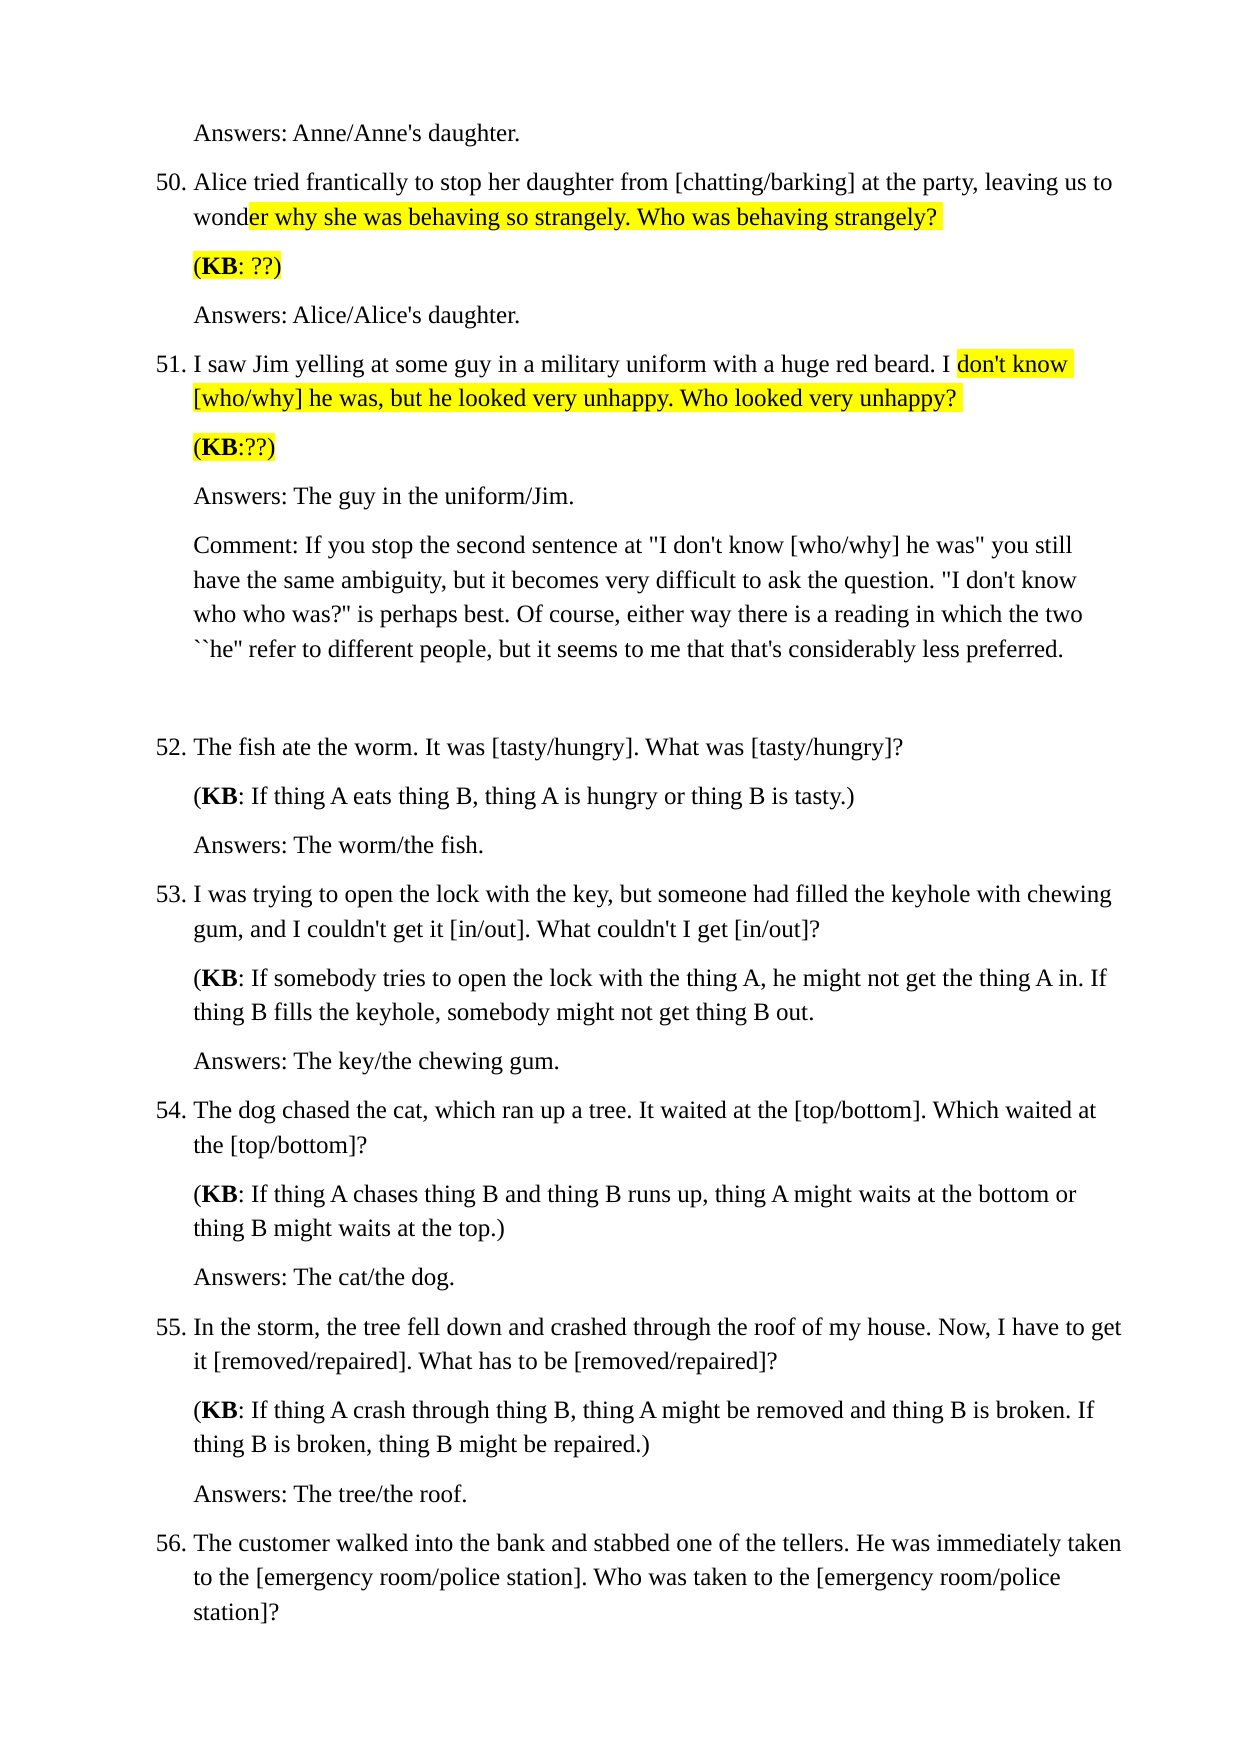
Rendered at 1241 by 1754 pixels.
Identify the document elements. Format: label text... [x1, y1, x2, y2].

list In the storm, the tree fell down and crashed through the roof of my house. Now, I have to get it [removed/repaired]. What has to be [removed/repaired]? [156, 1312, 1122, 1375]
list Answers: The worm/the fish. [156, 830, 1122, 859]
list The fish ate the worm. It was [tasty/hungry]. What was [tasty/hungry]? [156, 732, 1122, 761]
list The customer walked into the bank and stabbed one of the tellers. He was immediately taken to the [emergency room/police station]. Who was taken to the [emergency room/police station]? [156, 1528, 1122, 1625]
list Alice tried frantically to stop her daughter from [chatting/barking] at the party, leaving us to wonder why she was behaving so strangely. Who was behaving strangely? [156, 167, 1122, 230]
list Comment: If you stop the second sentence at "I don't know [who/why] he was" you still have the same ambiguity, but it becomes very difficult to ask the question. "I don't know who who was?'' is perhaps best. Of course, either way there is a reading in which the two ``he'' refer to different people, but it seems to me that that's considerably less preferred. [156, 531, 1122, 663]
list (KB: If thing A eats thing B, thing A is hungry or thing B is tasty.) [156, 781, 1122, 810]
list I was trying to open the lock with the key, but someone had filled the keyhole with chewing gum, and I couldn't get it [in/out]. What couldn't I get [in/out]? [156, 879, 1122, 942]
list Answers: The tree/the roof. [156, 1479, 1122, 1507]
list Answers: Alice/Alice's daughter. [156, 300, 1122, 328]
list (KB:??) [156, 432, 1122, 461]
list Answers: Anne/Anne's daughter. [156, 118, 1122, 147]
list Answers: The guy in the uniform/Jim. [156, 481, 1122, 510]
list (KB: If thing A crash through thing B, thing A might be removed and thing B is broken. If thing B is broken, thing B might be repaired.) [156, 1395, 1122, 1458]
list (KB: If somebody tries to open the lock with the thing A, he might not get the thing A in. If thing B fills the keyhole, somebody might not get thing B out. [156, 963, 1122, 1026]
list I saw Jim yelling at some guy in a military uniform with a huge red beard. I don't know [who/why] he was, but he looked very unhappy. Who looked very unhappy? [156, 349, 1122, 412]
list (KB: If thing A chases thing B and thing B runs up, thing A might waits at the bottom or thing B might waits at the top.) [156, 1179, 1122, 1242]
list (KB: ??) [156, 251, 1122, 279]
list Answers: The key/the chewing gum. [156, 1046, 1122, 1075]
list Answers: The cat/the dog. [156, 1262, 1122, 1291]
list The dog chased the cat, which ran up a tree. It waited at the [top/bottom]. Which waited at the [top/bottom]? [156, 1095, 1122, 1159]
